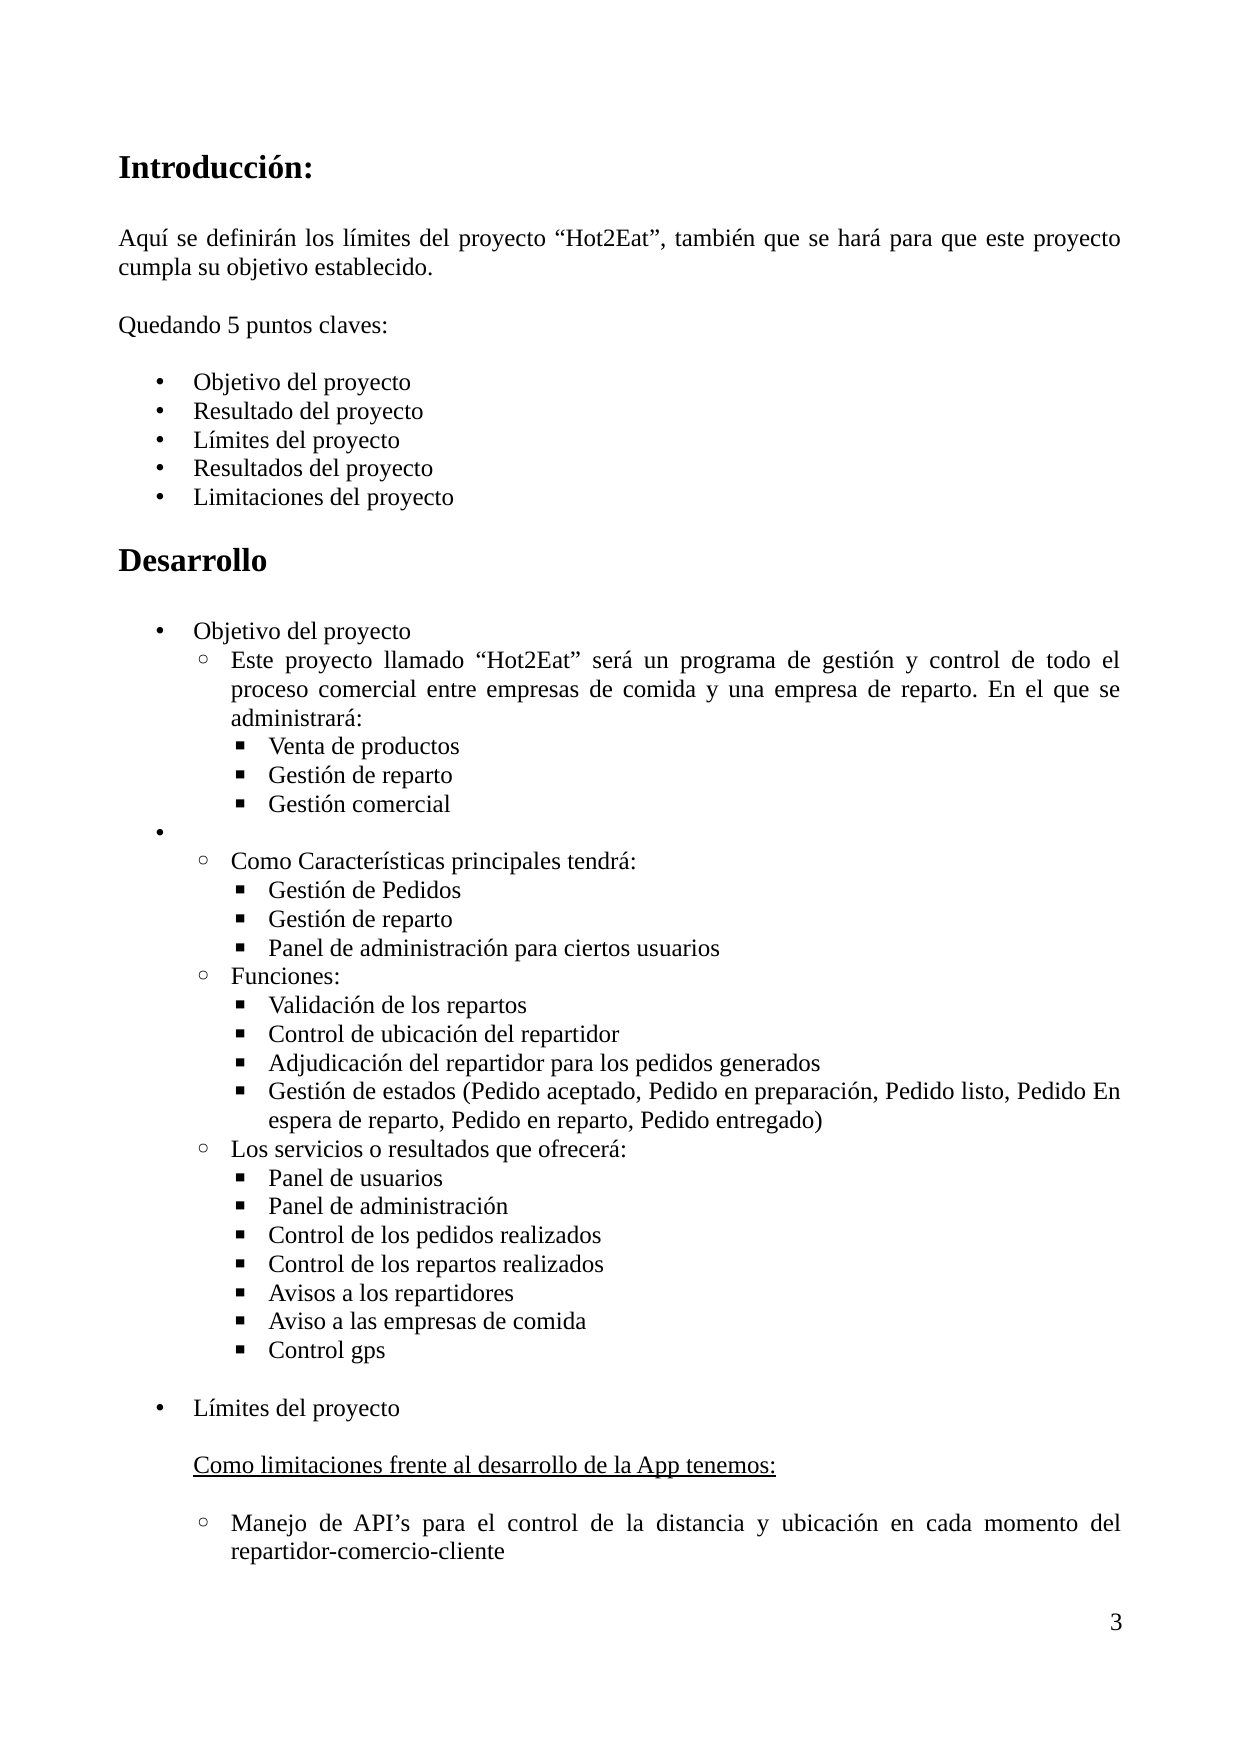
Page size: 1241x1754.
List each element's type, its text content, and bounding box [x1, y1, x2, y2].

list Como limitaciones frente al desarrollo de la App tenemos: [156, 1450, 1122, 1479]
list Panel de administración [231, 1191, 1122, 1220]
list Aviso a las empresas de comida [231, 1306, 1122, 1335]
list Limitaciones del proyecto [156, 482, 1122, 511]
list Objetivo del proyecto [156, 367, 1122, 396]
list Objetivo del proyecto [156, 616, 1122, 645]
list Manejo de API’s para el control de la distancia y ubicación en cada momento del repartidor-comercio-cliente [193, 1508, 1122, 1565]
list Como Características principales tendrá: [193, 846, 1122, 875]
list Resultado del proyecto [156, 396, 1122, 425]
text Aquí se definirán los límites del proyecto “Hot2Eat”, también que se hará para que este proyecto cumpla su objetivo establecido. [118, 223, 1122, 281]
list Panel de usuarios [231, 1163, 1122, 1191]
list Límites del proyecto [156, 425, 1122, 453]
list Gestión de Pedidos [231, 875, 1122, 904]
list Gestión comercial [231, 789, 1122, 818]
list Control de los repartos realizados [231, 1249, 1122, 1278]
list Adjudicación del repartidor para los pedidos generados [231, 1048, 1122, 1076]
list Panel de administración para ciertos usuarios [231, 933, 1122, 961]
list Los servicios o resultados que ofrecerá: [193, 1134, 1122, 1163]
list Control de ubicación del repartidor [231, 1019, 1122, 1048]
list Avisos a los repartidores [231, 1278, 1122, 1306]
list Gestión de reparto [231, 904, 1122, 933]
list Gestión de estados (Pedido aceptado, Pedido en preparación, Pedido listo, Pedido En espera de reparto, Pedido en reparto, Pedido entregado) [231, 1076, 1122, 1134]
list Control gps [231, 1335, 1122, 1364]
list Funciones: [193, 961, 1122, 990]
list Este proyecto llamado “Hot2Eat” será un programa de gestión y control de todo el proceso comercial entre empresas de comida y una empresa de reparto. En el que se administrará: [193, 645, 1122, 731]
text Desarrollo [118, 540, 1122, 578]
list Gestión de reparto [231, 760, 1122, 789]
list Límites del proyecto [156, 1393, 1122, 1421]
text Introducción: [118, 147, 1122, 185]
list Venta de productos [231, 731, 1122, 760]
list Control de los pedidos realizados [231, 1220, 1122, 1249]
text Quedando 5 puntos claves: [118, 310, 1122, 338]
list Resultados del proyecto [156, 453, 1122, 482]
list Validación de los repartos [231, 990, 1122, 1019]
